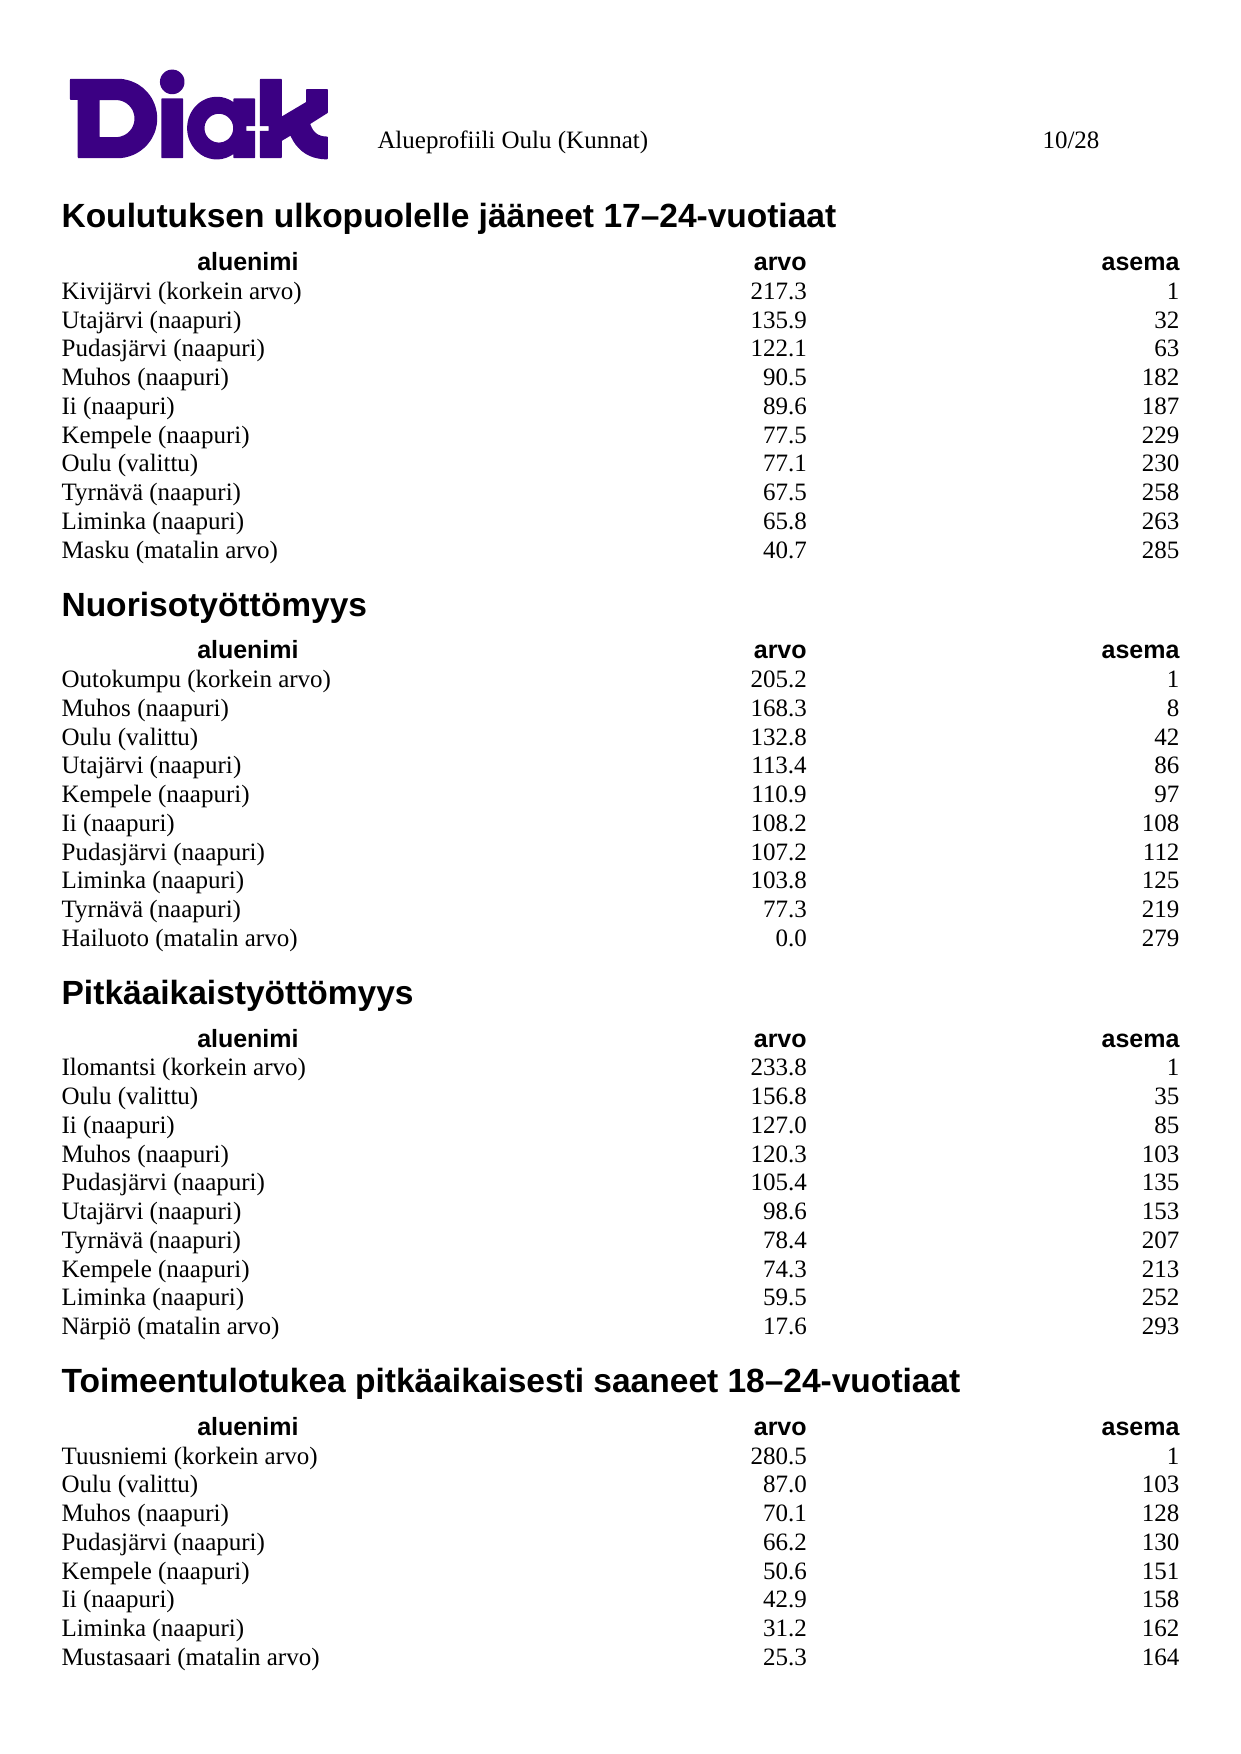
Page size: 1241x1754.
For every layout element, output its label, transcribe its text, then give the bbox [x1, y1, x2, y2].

table_cell 0.0 [434, 923, 806, 952]
table_cell Kempele (naapuri) [61, 1556, 434, 1584]
table_header aluenimi [61, 247, 434, 276]
table_header aluenimi [61, 1024, 434, 1052]
table_cell 252 [806, 1283, 1179, 1311]
table_cell 158 [806, 1585, 1179, 1613]
table_cell Kempele (naapuri) [61, 779, 434, 808]
table_cell 280.5 [434, 1441, 806, 1469]
table_header arvo [434, 1412, 806, 1441]
table_cell 103.8 [434, 866, 806, 894]
table_cell 156.8 [434, 1081, 806, 1110]
table_cell 63 [806, 334, 1179, 362]
table_cell Tyrnävä (naapuri) [61, 894, 434, 923]
table_cell 78.4 [434, 1225, 806, 1254]
subtitle Toimeentulotukea pitkäaikaisesti saaneet 18–24-vuotiaat [61, 1361, 1179, 1399]
subtitle Pitkäaikaistyöttömyys [61, 973, 1179, 1011]
table_cell Pudasjärvi (naapuri) [61, 837, 434, 866]
table_cell Oulu (valittu) [61, 722, 434, 751]
table_cell Pudasjärvi (naapuri) [61, 1168, 434, 1196]
table_cell 135 [806, 1168, 1179, 1196]
table_cell 74.3 [434, 1254, 806, 1282]
table_cell Ii (naapuri) [61, 1585, 434, 1613]
table_cell 1 [806, 276, 1179, 305]
table_cell 87.0 [434, 1470, 806, 1498]
table_cell 130 [806, 1527, 1179, 1556]
table_cell Tyrnävä (naapuri) [61, 477, 434, 506]
table_cell 85 [806, 1110, 1179, 1139]
table_cell 213 [806, 1254, 1179, 1282]
table_cell 293 [806, 1311, 1179, 1340]
table_cell Kempele (naapuri) [61, 420, 434, 448]
table_cell 233.8 [434, 1053, 806, 1081]
table_header arvo [434, 247, 806, 276]
table_cell 77.1 [434, 449, 806, 477]
table_cell Ii (naapuri) [61, 808, 434, 837]
table_cell 77.5 [434, 420, 806, 448]
table_cell 90.5 [434, 362, 806, 391]
table_cell 65.8 [434, 506, 806, 535]
table_cell Pudasjärvi (naapuri) [61, 1527, 434, 1556]
table_cell Ilomantsi (korkein arvo) [61, 1053, 434, 1081]
table_cell 162 [806, 1613, 1179, 1642]
table_cell 112 [806, 837, 1179, 866]
table_header arvo [434, 1024, 806, 1052]
table_cell 108 [806, 808, 1179, 837]
table_cell 219 [806, 894, 1179, 923]
table_cell Närpiö (matalin arvo) [61, 1311, 434, 1340]
table_cell 35 [806, 1081, 1179, 1110]
table_cell 1 [806, 1441, 1179, 1469]
table_cell Oulu (valittu) [61, 1470, 434, 1498]
table_cell Muhos (naapuri) [61, 362, 434, 391]
table_cell 70.1 [434, 1498, 806, 1527]
table_cell 285 [806, 535, 1179, 563]
table_header aluenimi [61, 636, 434, 664]
table_cell Pudasjärvi (naapuri) [61, 334, 434, 362]
table_cell 97 [806, 779, 1179, 808]
table_header asema [806, 1024, 1179, 1052]
table_cell 164 [806, 1642, 1179, 1671]
table_cell 89.6 [434, 391, 806, 420]
table_header aluenimi [61, 1412, 434, 1441]
table_cell Utajärvi (naapuri) [61, 305, 434, 333]
table_cell 122.1 [434, 334, 806, 362]
table_cell 1 [806, 1053, 1179, 1081]
table_cell 77.3 [434, 894, 806, 923]
table_cell 113.4 [434, 751, 806, 779]
table_cell Masku (matalin arvo) [61, 535, 434, 563]
table_cell 258 [806, 477, 1179, 506]
table_cell Tyrnävä (naapuri) [61, 1225, 434, 1254]
table_cell Tuusniemi (korkein arvo) [61, 1441, 434, 1469]
table_cell Utajärvi (naapuri) [61, 1196, 434, 1225]
table_cell 132.8 [434, 722, 806, 751]
table_cell 229 [806, 420, 1179, 448]
table_cell Muhos (naapuri) [61, 1498, 434, 1527]
table_cell 50.6 [434, 1556, 806, 1584]
table_cell 120.3 [434, 1139, 806, 1167]
table_cell 108.2 [434, 808, 806, 837]
table_header asema [806, 1412, 1179, 1441]
table_cell 8 [806, 693, 1179, 722]
table_cell Ii (naapuri) [61, 1110, 434, 1139]
table_cell Kempele (naapuri) [61, 1254, 434, 1282]
subtitle Koulutuksen ulkopuolelle jääneet 17–24-vuotiaat [61, 196, 1179, 235]
table_cell Ii (naapuri) [61, 391, 434, 420]
table_cell 25.3 [434, 1642, 806, 1671]
table_cell 66.2 [434, 1527, 806, 1556]
table_cell 135.9 [434, 305, 806, 333]
subtitle Nuorisotyöttömyys [61, 584, 1179, 623]
table_cell 127.0 [434, 1110, 806, 1139]
table_cell 230 [806, 449, 1179, 477]
table_cell 32 [806, 305, 1179, 333]
table_cell 153 [806, 1196, 1179, 1225]
table_cell 98.6 [434, 1196, 806, 1225]
table_cell 151 [806, 1556, 1179, 1584]
table_cell 40.7 [434, 535, 806, 563]
table_cell Liminka (naapuri) [61, 1283, 434, 1311]
table_cell Utajärvi (naapuri) [61, 751, 434, 779]
table_cell Muhos (naapuri) [61, 693, 434, 722]
table_cell 217.3 [434, 276, 806, 305]
table_header asema [806, 247, 1179, 276]
table_cell Muhos (naapuri) [61, 1139, 434, 1167]
table_cell Kivijärvi (korkein arvo) [61, 276, 434, 305]
table_cell Hailuoto (matalin arvo) [61, 923, 434, 952]
table_cell 17.6 [434, 1311, 806, 1340]
table_cell Oulu (valittu) [61, 449, 434, 477]
table_cell 59.5 [434, 1283, 806, 1311]
table_cell 125 [806, 866, 1179, 894]
table_cell 279 [806, 923, 1179, 952]
table_header arvo [434, 636, 806, 664]
table_cell 182 [806, 362, 1179, 391]
table_cell 187 [806, 391, 1179, 420]
table_cell 205.2 [434, 664, 806, 693]
table_cell 103 [806, 1139, 1179, 1167]
table_cell Outokumpu (korkein arvo) [61, 664, 434, 693]
table_cell 67.5 [434, 477, 806, 506]
table_cell 207 [806, 1225, 1179, 1254]
table_cell Liminka (naapuri) [61, 506, 434, 535]
table_cell 110.9 [434, 779, 806, 808]
table_cell 105.4 [434, 1168, 806, 1196]
table_cell 103 [806, 1470, 1179, 1498]
table_cell 86 [806, 751, 1179, 779]
table_cell Mustasaari (matalin arvo) [61, 1642, 434, 1671]
table_cell 31.2 [434, 1613, 806, 1642]
table_header asema [806, 636, 1179, 664]
table_cell 1 [806, 664, 1179, 693]
table_cell 107.2 [434, 837, 806, 866]
table_cell Oulu (valittu) [61, 1081, 434, 1110]
table_cell 42.9 [434, 1585, 806, 1613]
table_cell 263 [806, 506, 1179, 535]
table_cell 42 [806, 722, 1179, 751]
table_cell Liminka (naapuri) [61, 866, 434, 894]
table_cell 128 [806, 1498, 1179, 1527]
table_cell 168.3 [434, 693, 806, 722]
table_cell Liminka (naapuri) [61, 1613, 434, 1642]
